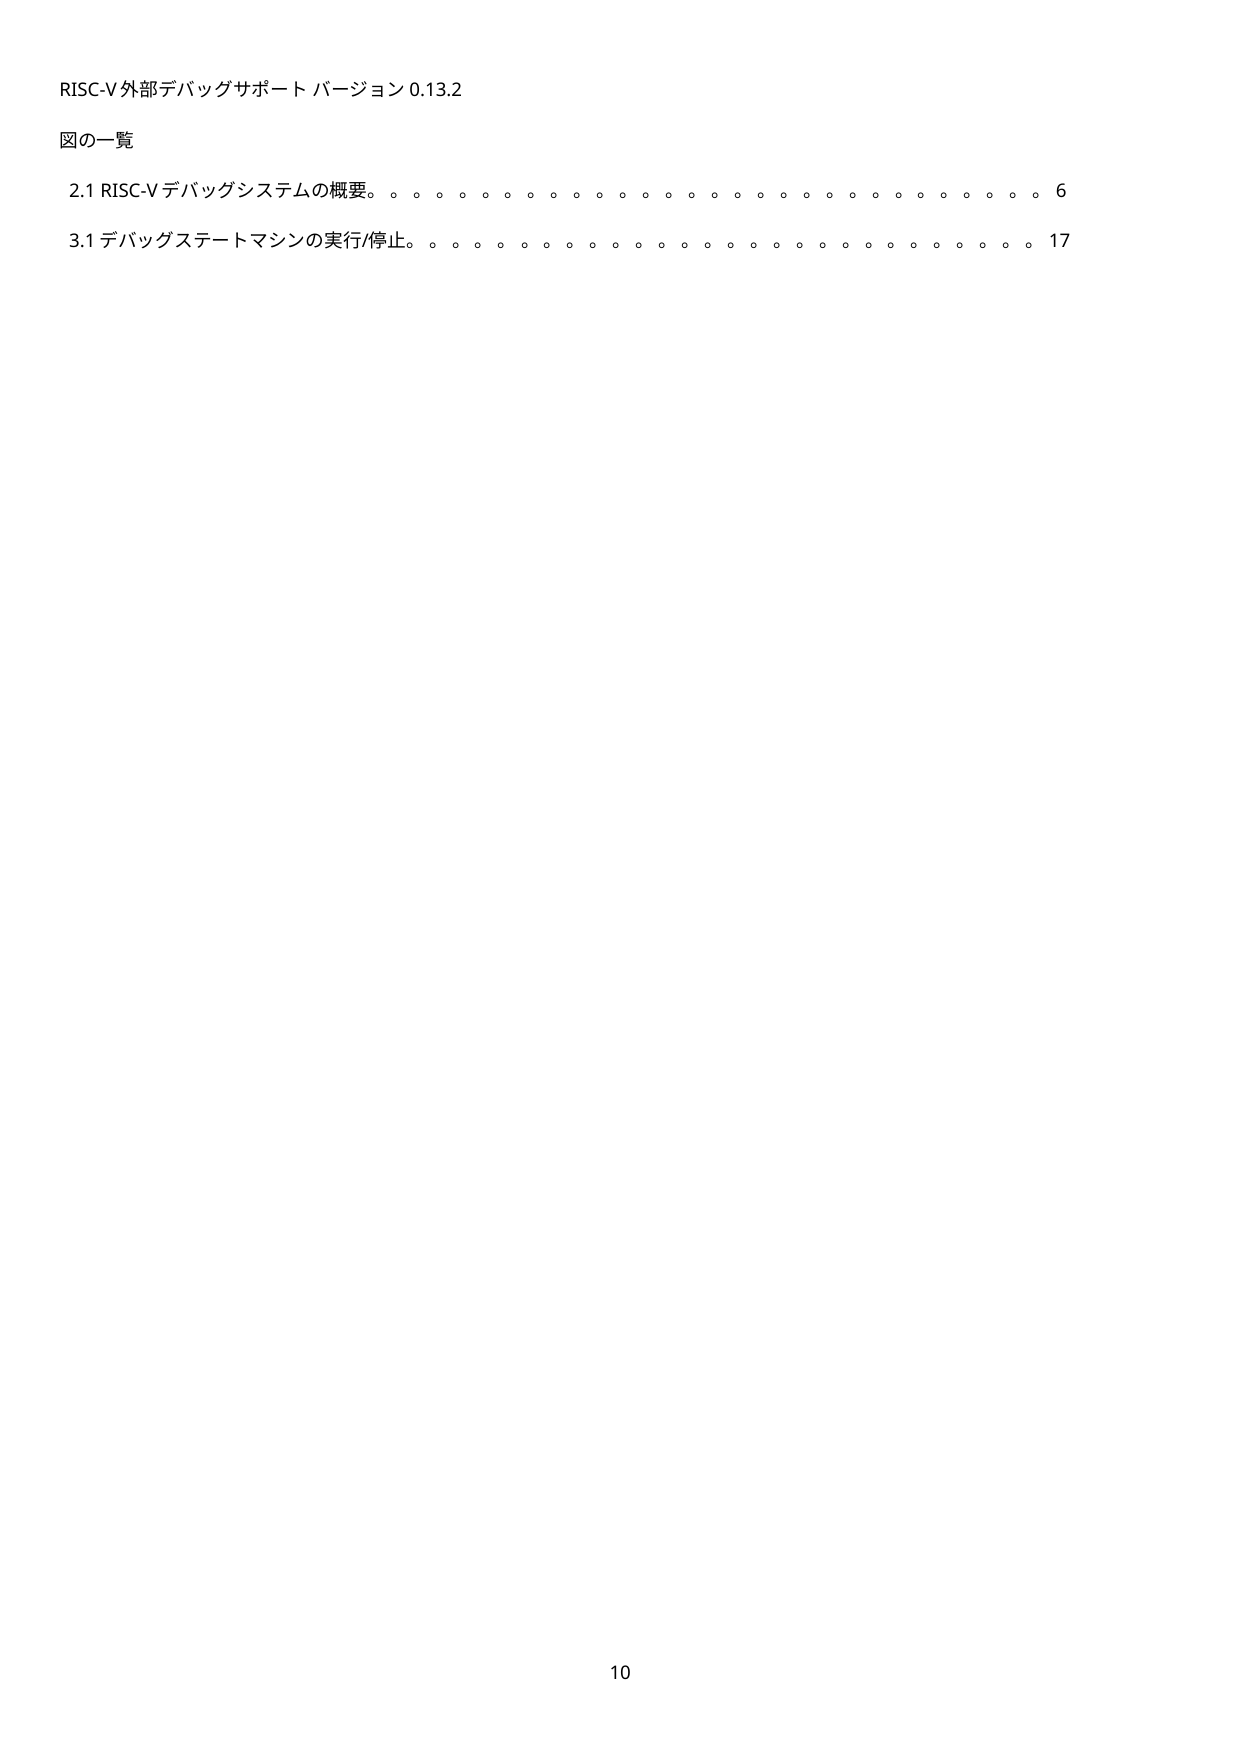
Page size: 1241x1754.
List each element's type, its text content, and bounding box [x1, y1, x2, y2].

text 3.1デバッグステートマシンの実行/停止。 。 。 。 。 。 。 。 。 。 。 。 。 。 。 。 。 。 。 。 。 。 。 。 。 。 。 。 17 [59, 227, 1181, 252]
text 図の一覧 [59, 127, 1181, 152]
text 2.1 RISC-Vデバッグシステムの概要。 。 。 。 。 。 。 。 。 。 。 。 。 。 。 。 。 。 。 。 。 。 。 。 。 。 。 。 。 。 6 [59, 177, 1181, 202]
